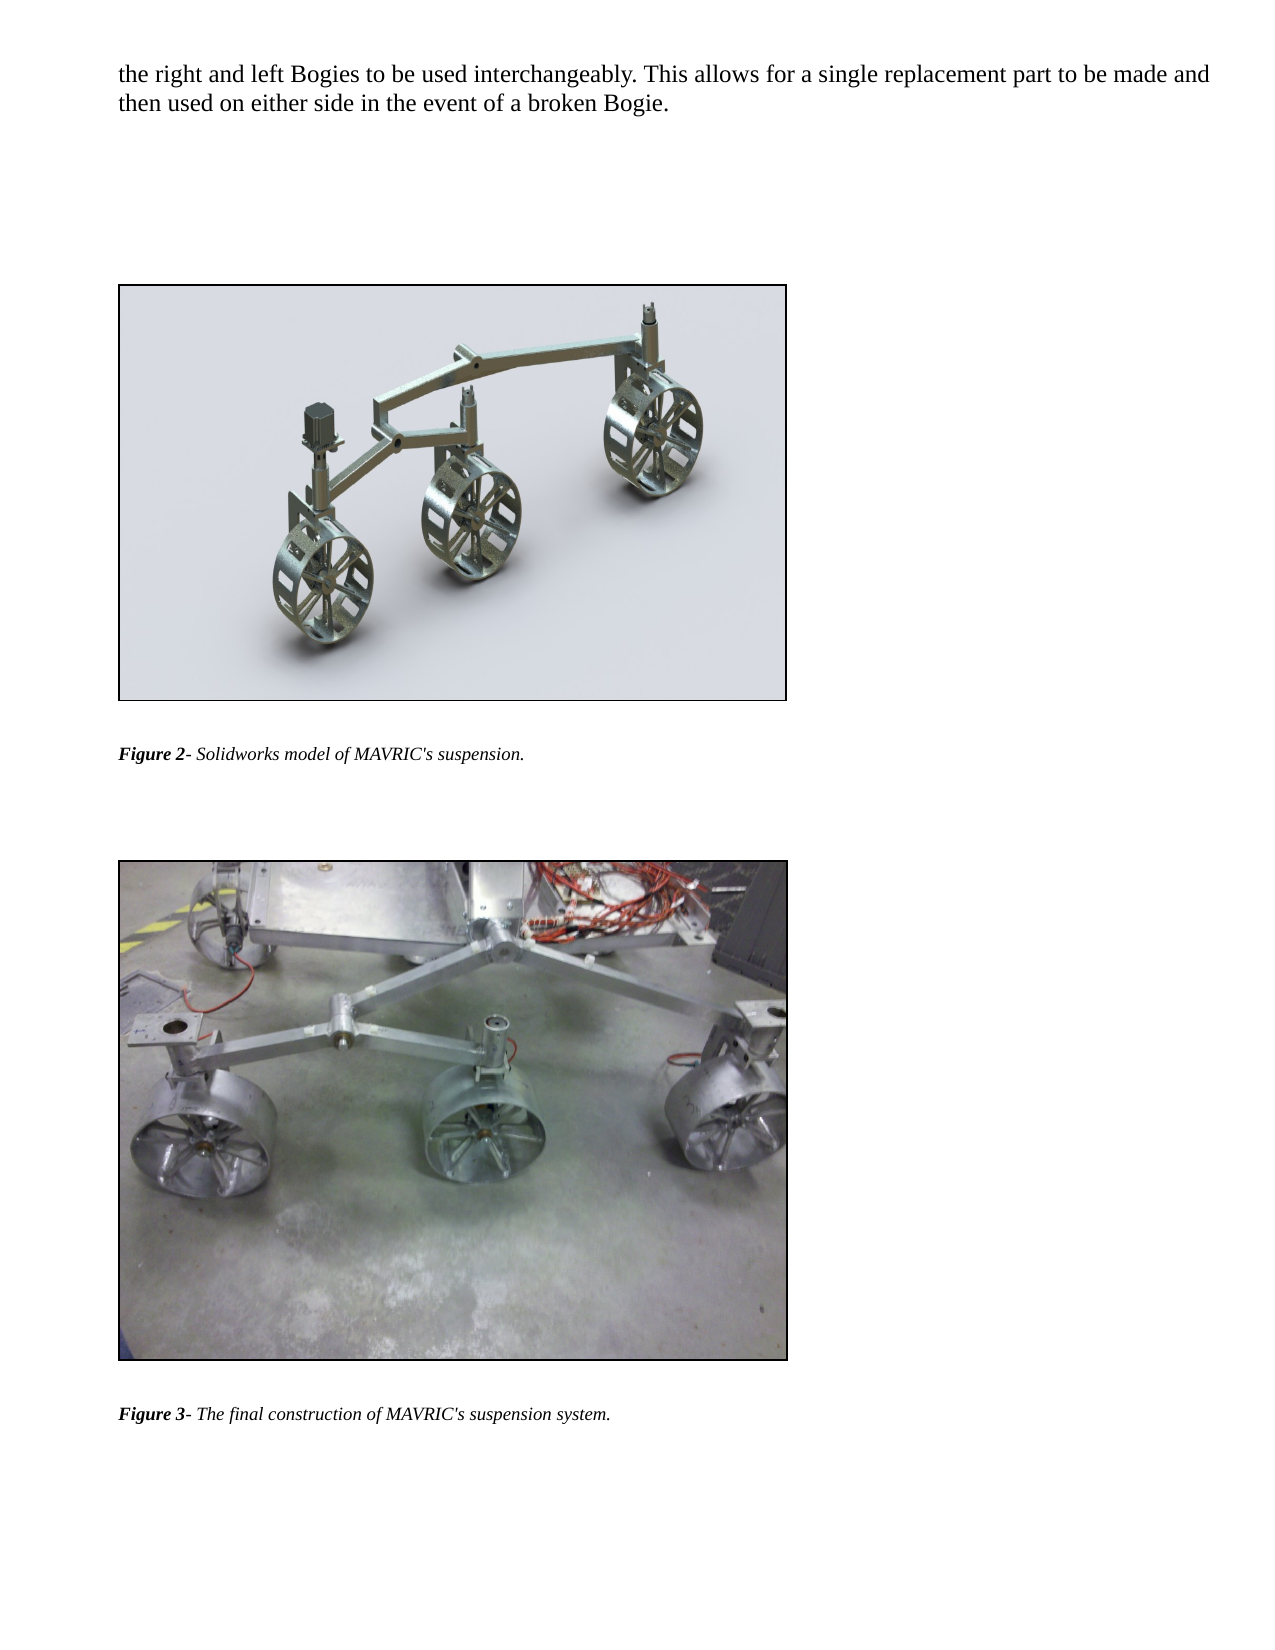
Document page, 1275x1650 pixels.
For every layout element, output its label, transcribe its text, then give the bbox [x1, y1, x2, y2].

text Figure 2- Solidworks model of MAVRIC's suspension. [118, 743, 1216, 765]
text the right and left Bogies to be used interchangeably. This allows for a single replacement part to be made and then used on either side in the event of a broken Bogie. [118, 59, 1216, 117]
text Figure 3- The final construction of MAVRIC's suspension system. [118, 1402, 1216, 1424]
